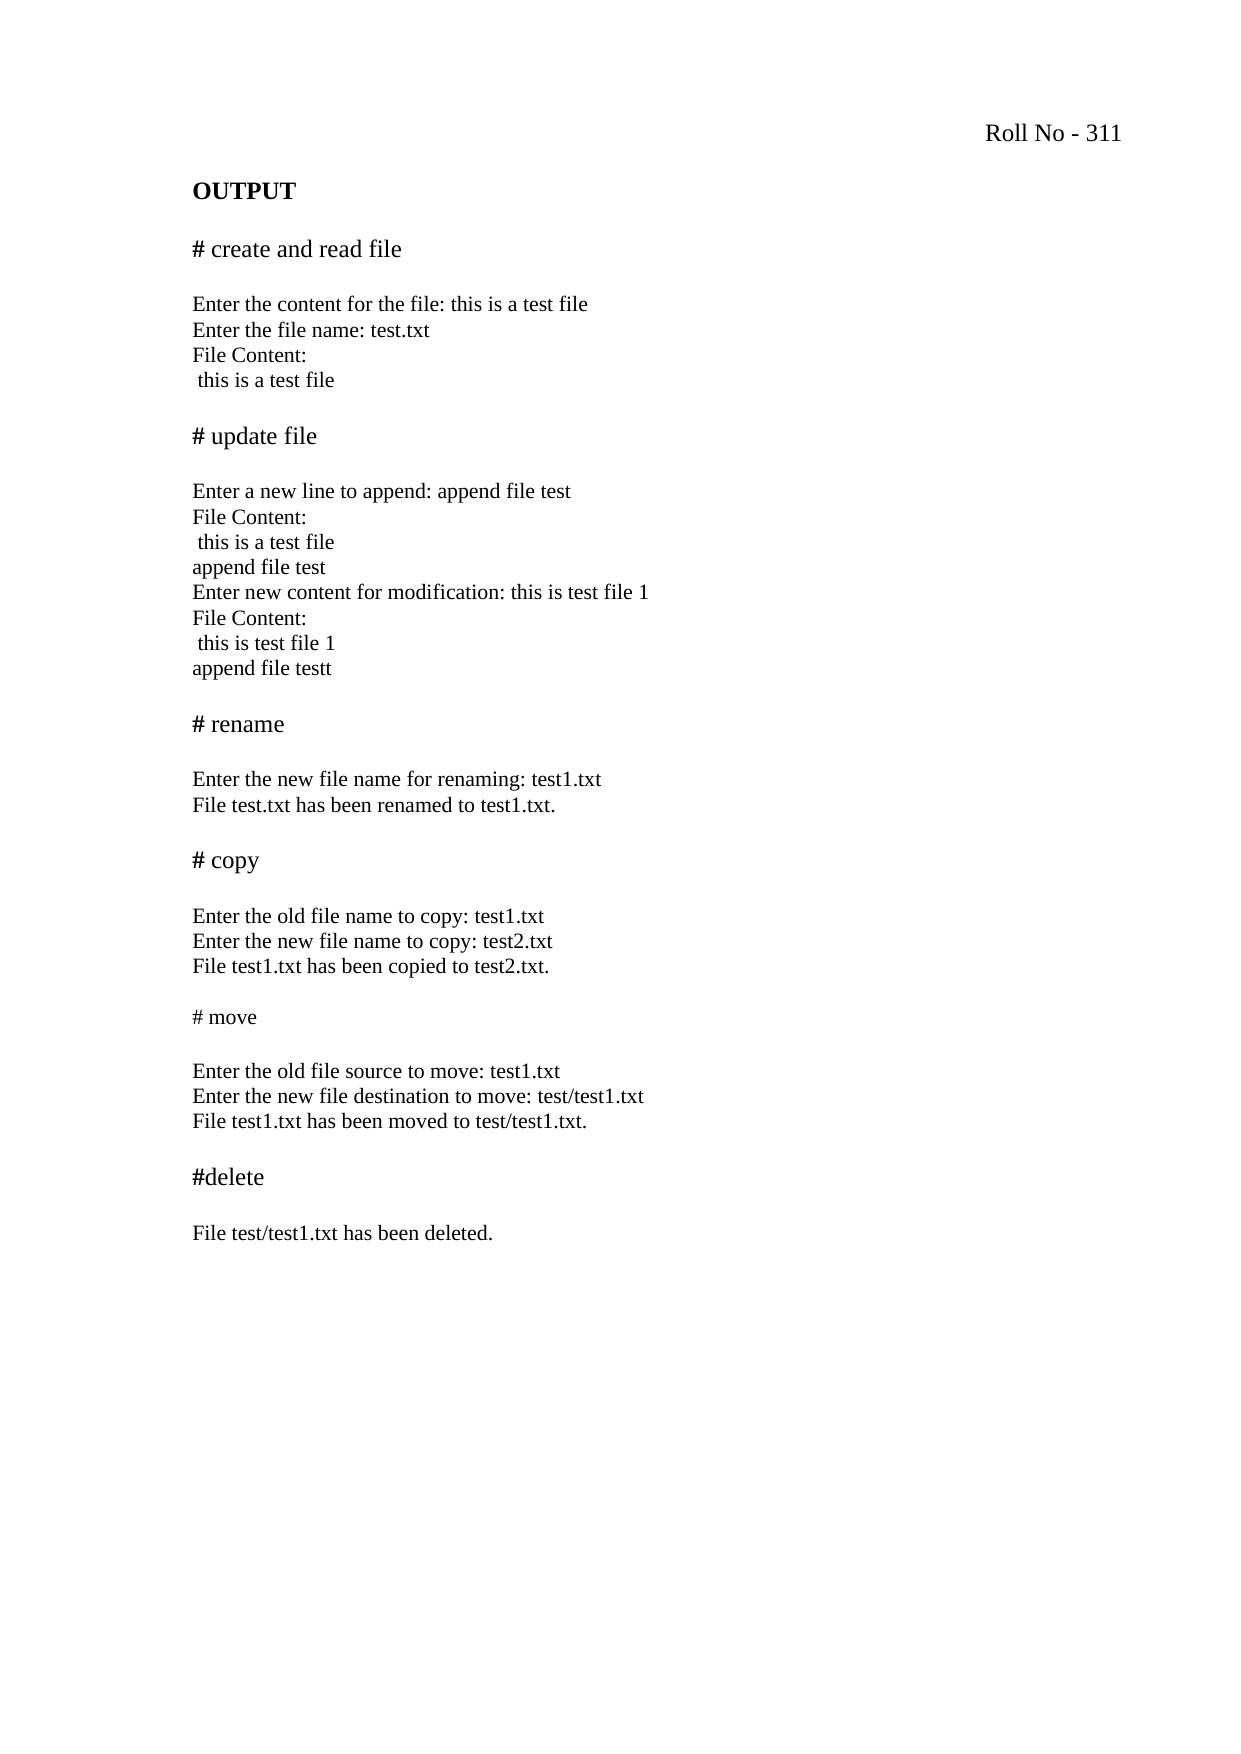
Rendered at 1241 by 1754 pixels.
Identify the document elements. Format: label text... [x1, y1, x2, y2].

text this is test file 1 [192, 630, 1122, 655]
text File Content: [192, 504, 1122, 529]
text Enter a new line to append: append file test [192, 478, 1122, 504]
text # rename [192, 709, 1122, 738]
text append file test [192, 554, 1122, 579]
text Enter new content for modification: this is test file 1 [192, 579, 1122, 604]
text Enter the old file name to copy: test1.txt [192, 903, 1122, 928]
text Enter the new file destination to move: test/test1.txt [192, 1083, 1122, 1108]
text # copy [192, 846, 1122, 874]
text # create and read file [192, 234, 1122, 263]
text Enter the file name: test.txt [192, 317, 1122, 342]
text Enter the old file source to move: test1.txt [192, 1058, 1122, 1083]
text # update file [192, 421, 1122, 450]
text #delete [192, 1162, 1122, 1191]
text Enter the new file name for renaming: test1.txt [192, 766, 1122, 792]
text File test.txt has been renamed to test1.txt. [192, 792, 1122, 817]
text File Content: [192, 342, 1122, 367]
text Enter the content for the file: this is a test file [192, 291, 1122, 317]
text this is a test file [192, 367, 1122, 392]
text append file testt [192, 655, 1122, 680]
text OUTPUT [192, 176, 1122, 205]
text File test/test1.txt has been deleted. [192, 1220, 1122, 1245]
text # move [192, 1004, 1122, 1029]
text this is a test file [192, 529, 1122, 554]
text File test1.txt has been moved to test/test1.txt. [192, 1108, 1122, 1133]
text File Content: [192, 604, 1122, 630]
text Enter the new file name to copy: test2.txt [192, 928, 1122, 953]
text File test1.txt has been copied to test2.txt. [192, 953, 1122, 979]
